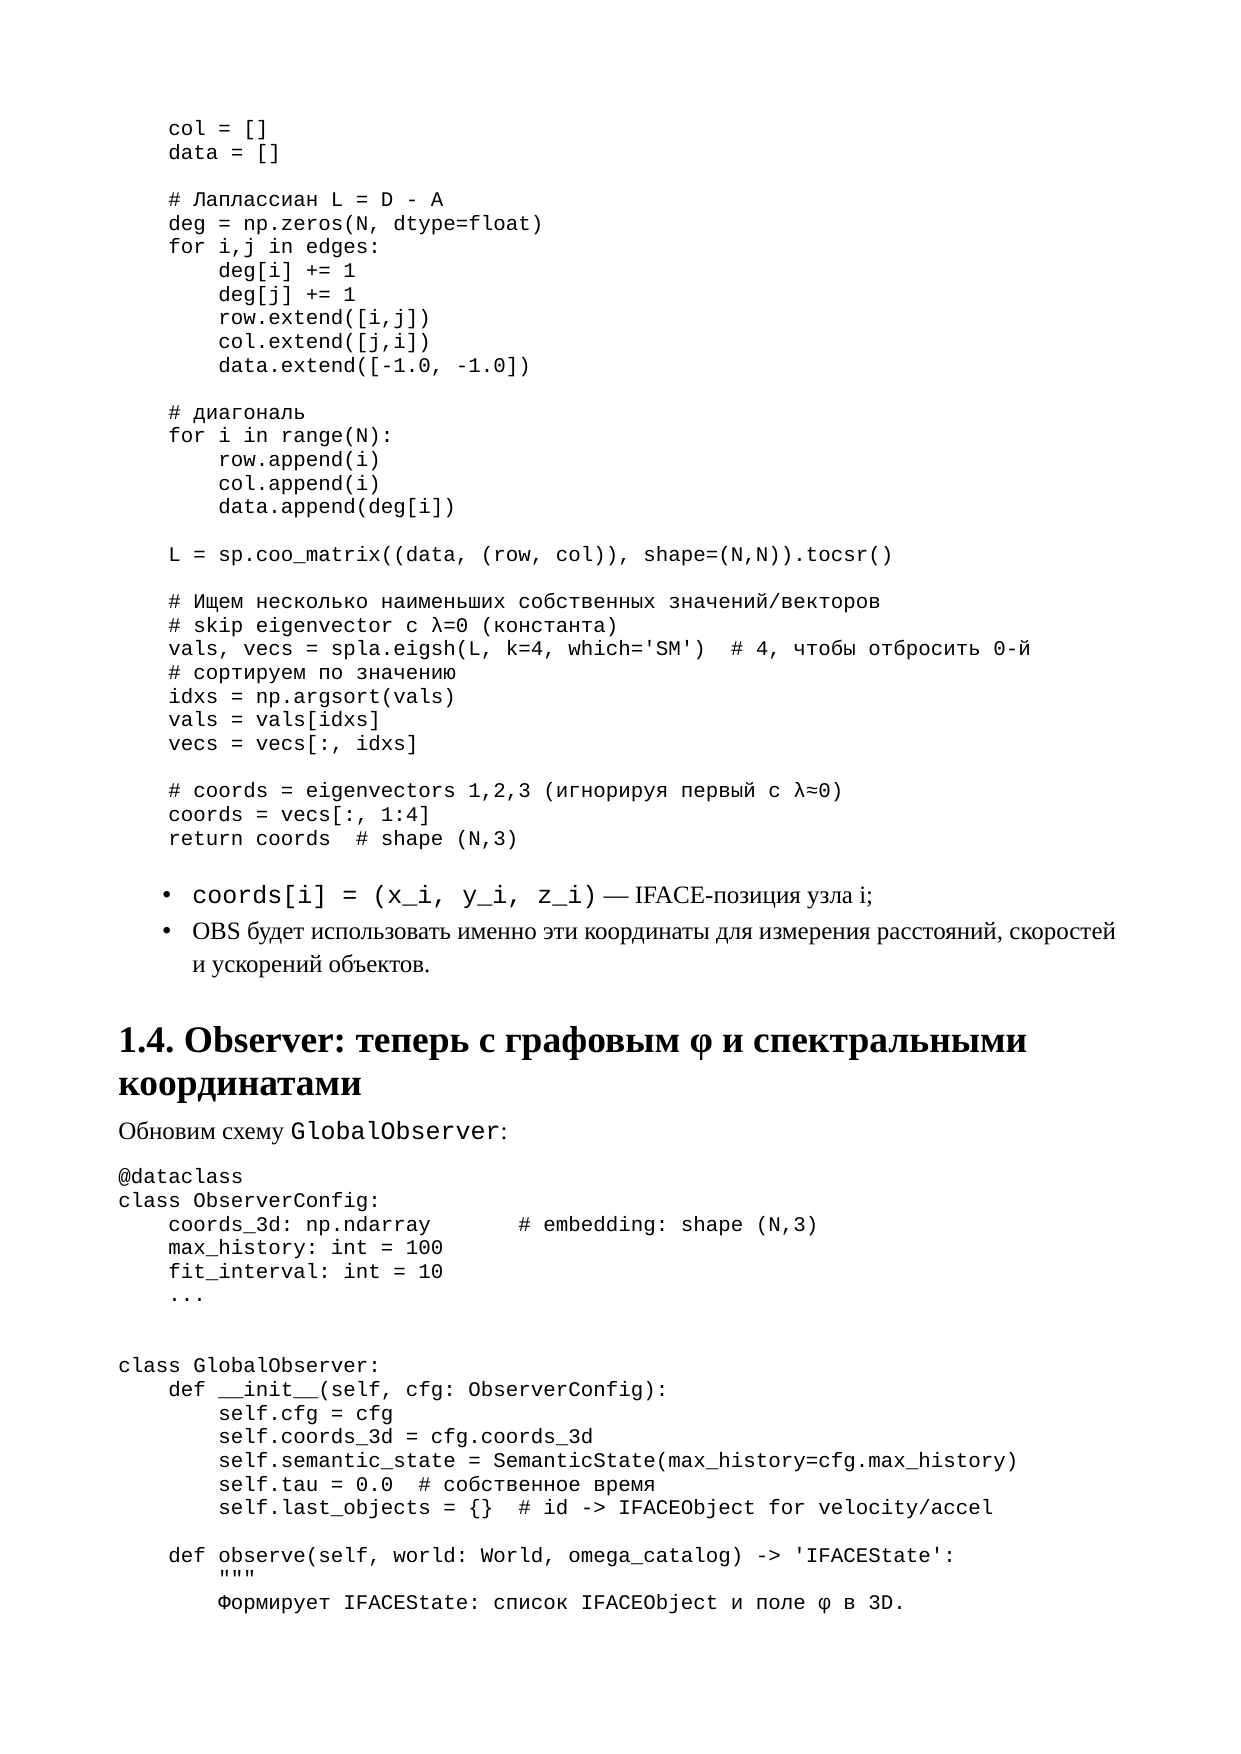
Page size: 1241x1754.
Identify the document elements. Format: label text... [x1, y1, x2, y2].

text # skip eigenvector с λ=0 (константа) [118, 615, 1122, 638]
subtitle 1.4. Observer: теперь с графовым φ и спектральными координатами [118, 1017, 1122, 1104]
text idxs = np.argsort(vals) [118, 686, 1122, 709]
text # coords = eigenvectors 1,2,3 (игнорируя первый с λ≈0) [118, 780, 1122, 804]
text @dataclass [118, 1166, 1122, 1190]
text # Лаплассиан L = D - A [118, 189, 1122, 213]
text return coords # shape (N,3) [118, 827, 1122, 851]
text # сортируем по значению [118, 662, 1122, 686]
text self.coords_3d = cfg.coords_3d [118, 1426, 1122, 1450]
text fit_interval: int = 10 [118, 1261, 1122, 1284]
text vecs = vecs[:, idxs] [118, 733, 1122, 757]
text row.extend([i,j]) [118, 307, 1122, 331]
text deg[j] += 1 [118, 284, 1122, 307]
text Обновим схему GlobalObserver: [118, 1116, 1122, 1147]
text class GlobalObserver: [118, 1355, 1122, 1379]
text def observe(self, world: World, omega_catalog) -> 'IFACEState': [118, 1544, 1122, 1568]
text for i in range(N): [118, 426, 1122, 449]
text self.last_objects = {} # id -> IFACEObject for velocity/accel [118, 1497, 1122, 1521]
text row.append(i) [118, 449, 1122, 473]
text deg = np.zeros(N, dtype=float) [118, 213, 1122, 236]
text vals = vals[idxs] [118, 709, 1122, 733]
text self.tau = 0.0 # собственное время [118, 1474, 1122, 1497]
text col.extend([j,i]) [118, 331, 1122, 354]
list OBS будет использовать именно эти координаты для измерения расстояний, скоростей и ускорений объектов. [162, 916, 1122, 978]
text """ [118, 1568, 1122, 1592]
text deg[i] += 1 [118, 260, 1122, 284]
text col = [] [118, 118, 1122, 142]
text self.semantic_state = SemanticState(max_history=cfg.max_history) [118, 1450, 1122, 1474]
text vals, vecs = spla.eigsh(L, k=4, which='SM') # 4, чтобы отбросить 0-й [118, 638, 1122, 662]
text data = [] [118, 142, 1122, 165]
text for i,j in edges: [118, 236, 1122, 260]
text def __init__(self, cfg: ObserverConfig): [118, 1379, 1122, 1403]
text col.append(i) [118, 473, 1122, 496]
text ... [118, 1284, 1122, 1308]
text # диагональ [118, 402, 1122, 426]
text data.append(deg[i]) [118, 496, 1122, 520]
text max_history: int = 100 [118, 1237, 1122, 1261]
text # Ищем несколько наименьших собственных значений/векторов [118, 591, 1122, 615]
list coords[i] = (x_i, y_i, z_i) — IFACE‑позиция узла i; [162, 881, 1122, 911]
text L = sp.coo_matrix((data, (row, col)), shape=(N,N)).tocsr() [118, 544, 1122, 567]
text data.extend([-1.0, -1.0]) [118, 354, 1122, 378]
text class ObserverConfig: [118, 1190, 1122, 1213]
text coords_3d: np.ndarray # embedding: shape (N,3) [118, 1213, 1122, 1237]
text self.cfg = cfg [118, 1403, 1122, 1426]
text coords = vecs[:, 1:4] [118, 804, 1122, 827]
text Формирует IFACEState: список IFACEObject и поле φ в 3D. [118, 1592, 1122, 1616]
